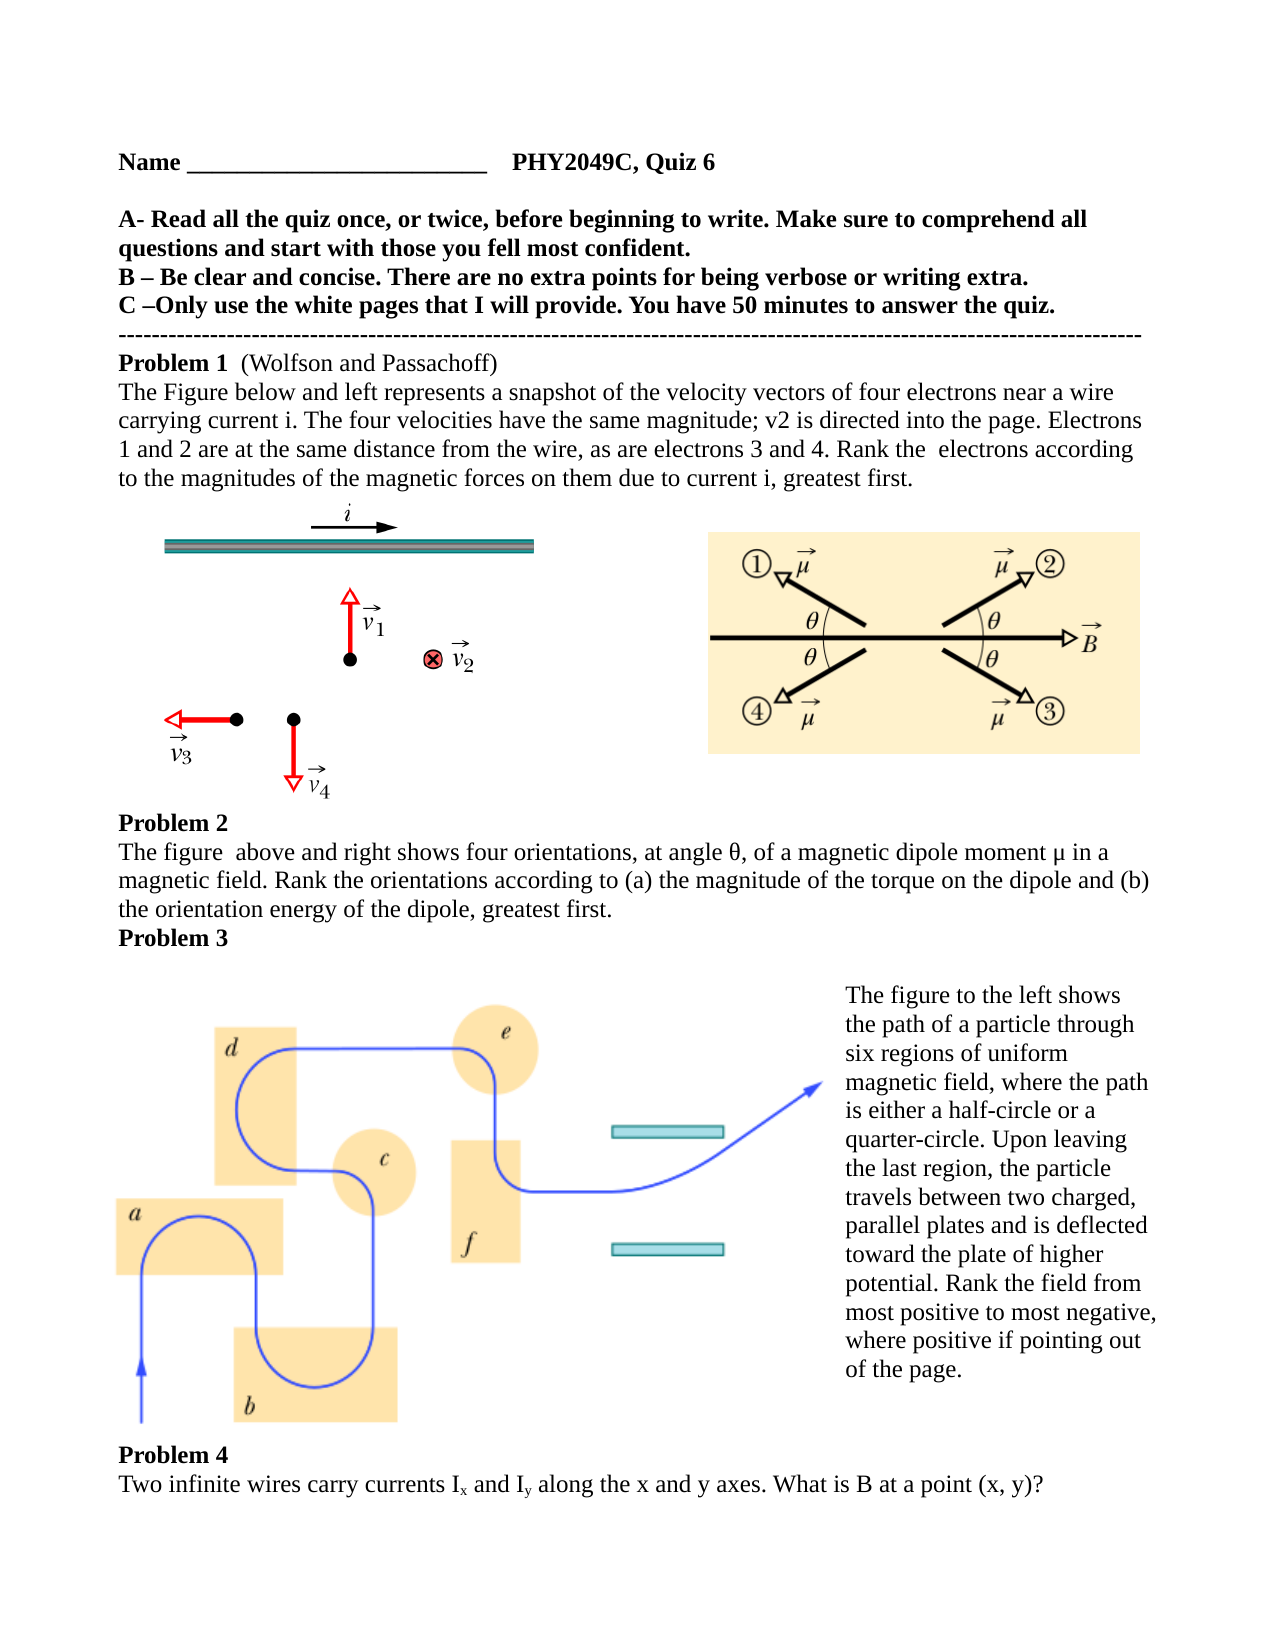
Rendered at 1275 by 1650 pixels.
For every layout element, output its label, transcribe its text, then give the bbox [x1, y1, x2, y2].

text C –Only use the white pages that I will provide. You have 50 minutes to answer the quiz. [118, 291, 1157, 319]
text ​The figure above and right shows four orientations, at angle θ, of a magnetic dipole moment μ in a magnetic field. Rank the orientations according to (a) the magnitude of the torque on the dipole and (b) the orientation energy of the dipole, greatest first. [118, 837, 1157, 923]
text --------------------------------------------------------------------------------------------------------------------------- [118, 319, 1157, 348]
text The figure to the left shows the path of a particle through six regions of uniform magnetic field, where the path is either a half-circle or a quarter-circle. Upon leaving the last region, the particle travels between two charged, parallel plates and is deflected toward the plate of higher potential. Rank the field from most positive to most negative, where positive if pointing out of the page. [845, 981, 1157, 1383]
picture [97, 981, 845, 1435]
text The Figure below and left represents a snapshot of the velocity vectors of four electrons near a wire carrying current i. The four velocities have the same magnitude; v2 is directed into the page. Electrons 1 and 2 are at the same distance from the wire, as are electrons 3 and 4. Rank the electrons according to the magnitudes of the magnetic forces on them due to current i, greatest first. [118, 377, 1157, 492]
text Problem 1 (Wolfson and Passachoff) [118, 348, 1157, 377]
text Name ________________________ PHY2049C, Quiz 6 [118, 147, 1157, 176]
text Problem 4 Two infinite wires carry currents Ix and Iy along the x and y axes. What is B at a point (x, y)? [118, 1441, 1157, 1498]
text Problem 2 [118, 808, 1157, 837]
text Problem 3 [118, 923, 1157, 952]
text B – Be clear and concise. There are no extra points for being verbose or writing extra. [118, 262, 1157, 291]
text A- Read all the quiz once, or twice, before beginning to write. Make sure to comprehend all questions and start with those you fell most confident. [118, 204, 1157, 262]
picture [708, 532, 1140, 754]
picture [146, 497, 553, 799]
